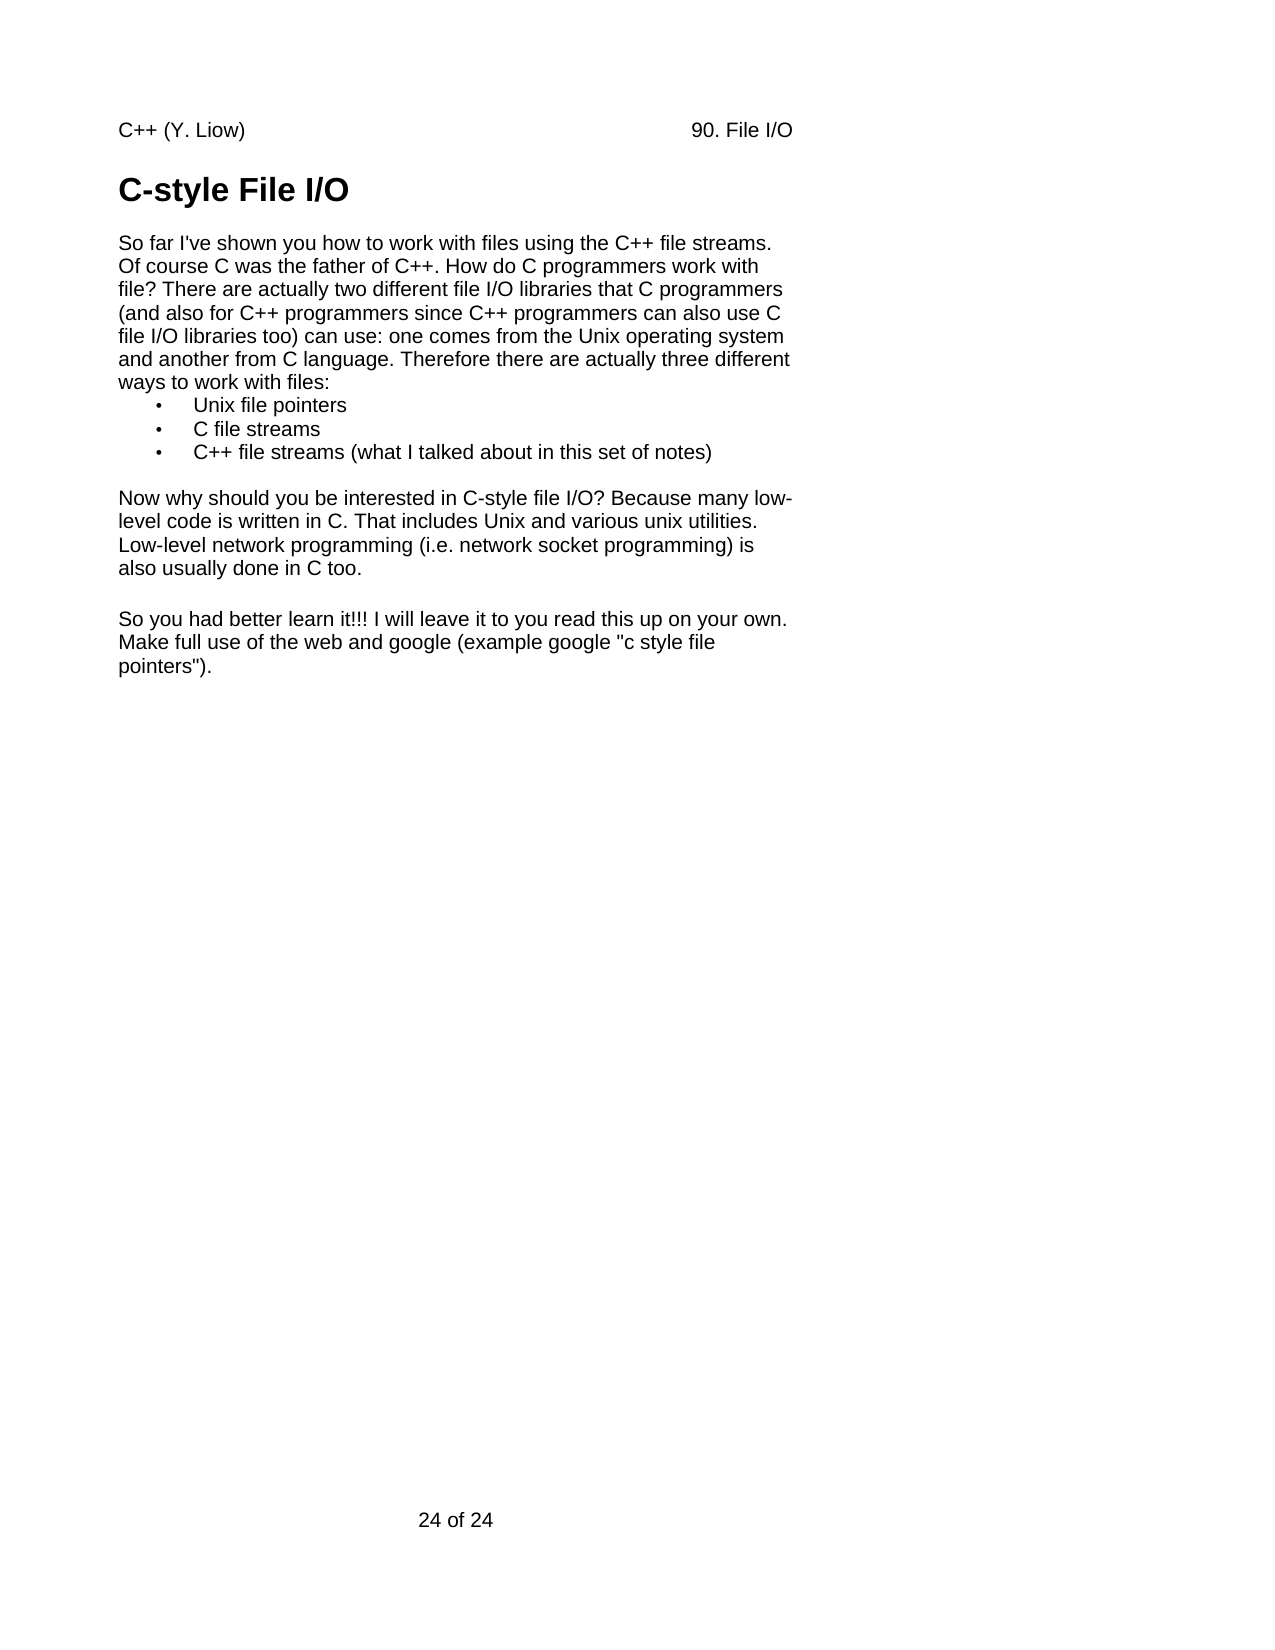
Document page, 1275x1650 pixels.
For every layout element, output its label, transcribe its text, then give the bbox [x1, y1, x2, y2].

text Now why should you be interested in C-style file I/O? Because many low-level code is written in C. That includes Unix and various unix utilities. Low-level network programming (i.e. network socket programming) is also usually done in C too. [118, 487, 793, 580]
list C file streams [156, 417, 793, 440]
text So far I've shown you how to work with files using the C++ file streams. Of course C was the father of C++. How do C programmers work with file? There are actually two different file I/O libraries that C programmers (and also for C++ programmers since C++ programmers can also use C file I/O libraries too) can use: one comes from the Unix operating system and another from C language. Therefore there are actually three different ways to work with files: [118, 231, 793, 394]
list C++ file streams (what I talked about in this set of notes) [156, 440, 793, 464]
text C-style File I/O [118, 171, 793, 208]
list Unix file pointers [156, 394, 793, 417]
text So you had better learn it!!! I will leave it to you read this up on your own. Make full use of the web and google (example google "c style file pointers"). [118, 608, 793, 677]
